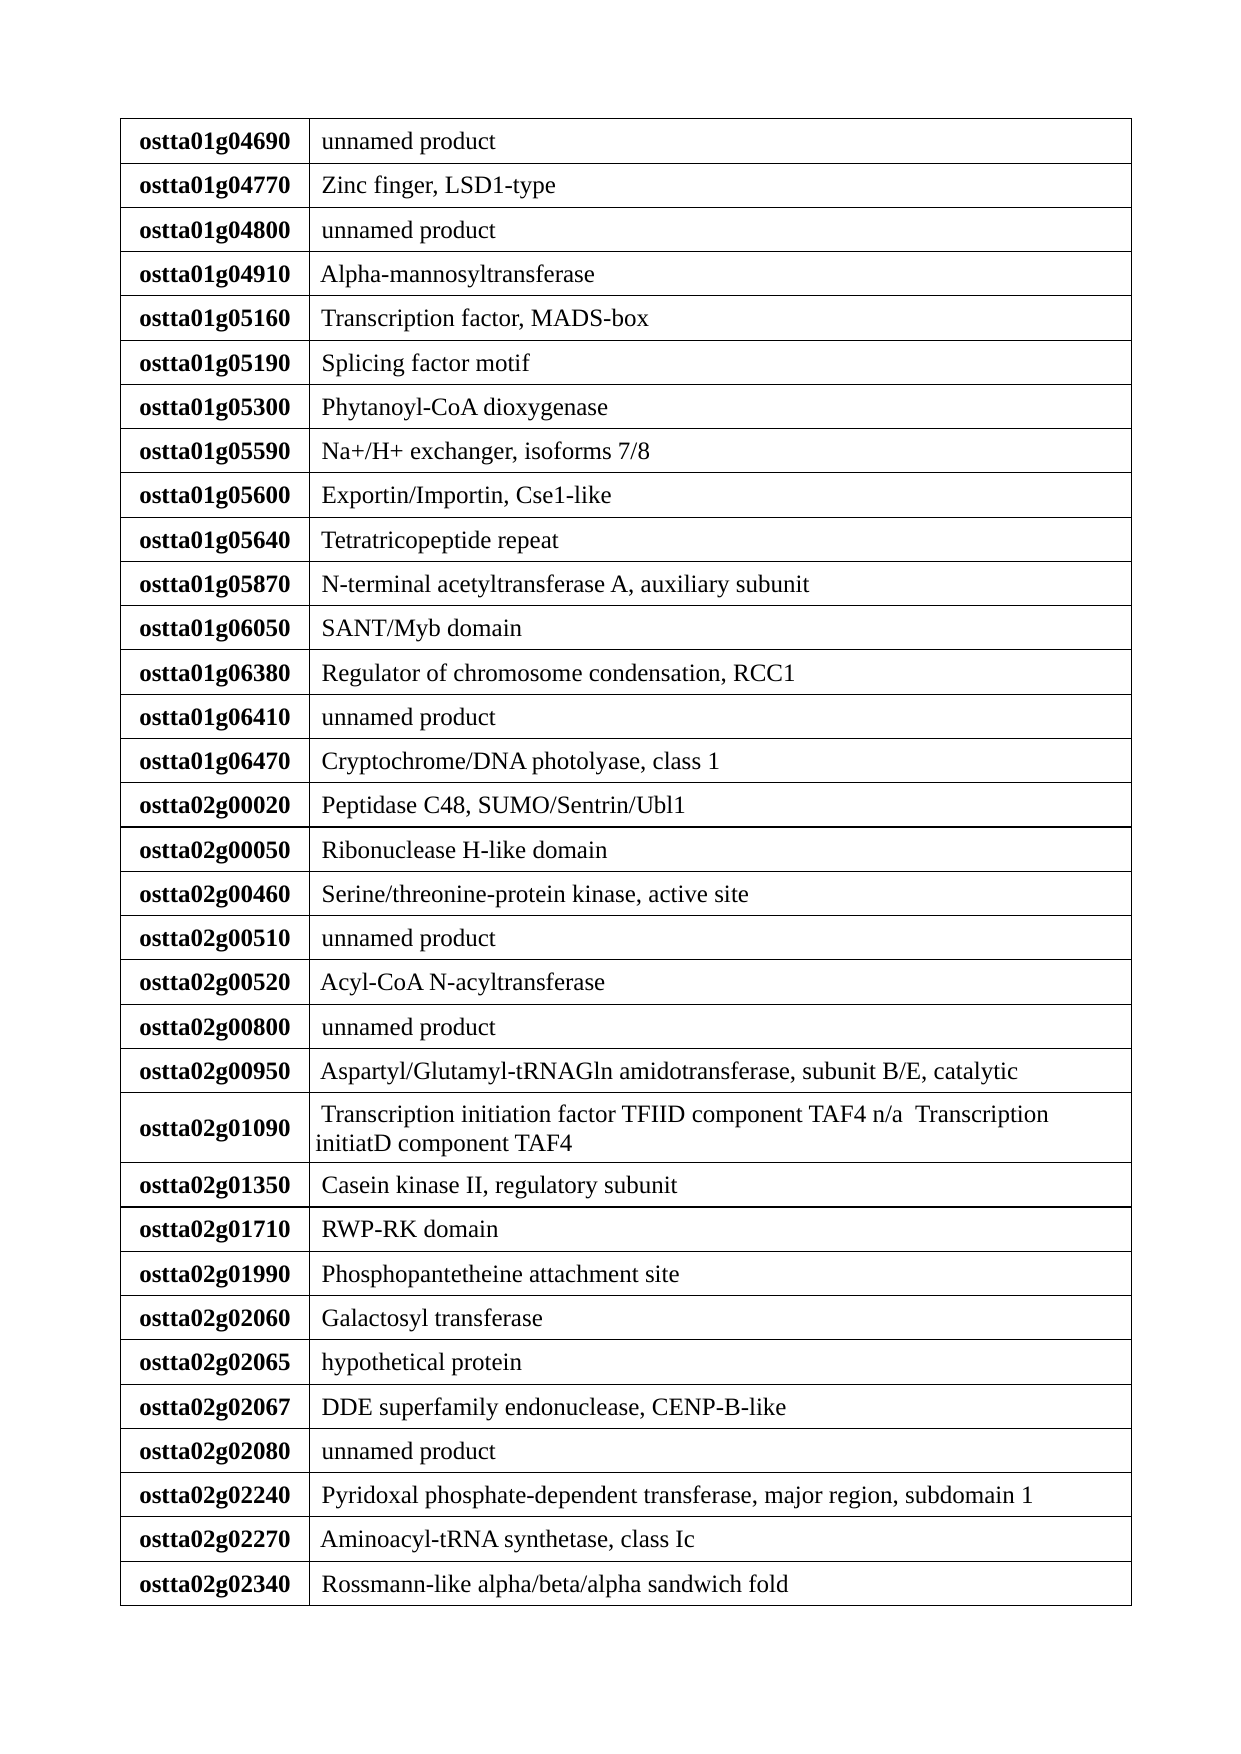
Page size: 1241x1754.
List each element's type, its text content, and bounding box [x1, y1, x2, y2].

table_cell ostta01g05600 [121, 473, 309, 517]
table_cell Zinc finger, LSD1-type [310, 164, 1131, 207]
table_cell [1132, 384, 1240, 428]
table_cell ostta01g05640 [121, 518, 309, 561]
table_cell unnamed product [310, 695, 1131, 738]
table_cell [1132, 163, 1240, 207]
table_cell [1132, 251, 1240, 295]
table_cell ostta02g02270 [121, 1517, 309, 1561]
table_cell [1132, 826, 1240, 871]
table_cell ostta02g02065 [121, 1340, 309, 1383]
table_cell Phytanoyl-CoA dioxygenase [310, 385, 1131, 428]
table_cell ostta02g00460 [121, 872, 309, 915]
table_cell ostta01g04910 [121, 252, 309, 295]
table_cell ostta02g02340 [121, 1562, 309, 1605]
table_cell ostta02g02067 [121, 1385, 309, 1428]
table_cell ostta01g06380 [121, 650, 309, 694]
table_cell ostta02g01990 [121, 1252, 309, 1295]
table_cell ostta01g06470 [121, 739, 309, 782]
table_cell [1132, 1092, 1240, 1162]
table_cell ostta01g05870 [121, 562, 309, 605]
table_cell [1132, 340, 1240, 384]
table_cell ostta02g02060 [121, 1296, 309, 1339]
table_cell [1132, 1004, 1240, 1048]
table_cell Rossmann-like alpha/beta/alpha sandwich fold [310, 1562, 1131, 1605]
table_cell Galactosyl transferase [310, 1296, 1131, 1339]
table_cell Regulator of chromosome condensation, RCC1 [310, 650, 1131, 694]
table_cell ostta01g04690 [121, 119, 309, 162]
table_cell ostta01g05590 [121, 429, 309, 472]
table_cell [1132, 1162, 1240, 1206]
table_cell [1132, 1428, 1240, 1472]
table_cell ostta02g02240 [121, 1473, 309, 1516]
table_cell hypothetical protein [310, 1340, 1131, 1383]
table_cell [1132, 295, 1240, 339]
table_cell Splicing factor motif [310, 341, 1131, 384]
table_cell [1132, 1516, 1240, 1561]
table_cell [1132, 1561, 1240, 1605]
table_cell Ribonuclease H-like domain [310, 828, 1131, 871]
table_cell Aspartyl/Glutamyl-tRNAGln amidotransferase, subunit B/E, catalytic [310, 1049, 1131, 1092]
table_cell ostta01g05190 [121, 341, 309, 384]
table_cell [1132, 517, 1240, 561]
table_cell [1132, 207, 1240, 251]
table_cell [1132, 738, 1240, 782]
table_cell [1132, 649, 1240, 694]
table_cell Na+/H+ exchanger, isoforms 7/8 [310, 429, 1131, 472]
table_cell Peptidase C48, SUMO/Sentrin/Ubl1 [310, 783, 1131, 826]
table_cell N-terminal acetyltransferase A, auxiliary subunit [310, 562, 1131, 605]
table_cell Exportin/Importin, Cse1-like [310, 473, 1131, 517]
table_cell unnamed product [310, 1429, 1131, 1472]
table_cell ostta02g00510 [121, 916, 309, 959]
table_cell Cryptochrome/DNA photolyase, class 1 [310, 739, 1131, 782]
table_cell unnamed product [310, 916, 1131, 959]
table_cell ostta01g06050 [121, 606, 309, 649]
table_cell Tetratricopeptide repeat [310, 518, 1131, 561]
table_cell [1132, 694, 1240, 738]
table_cell Casein kinase II, regulatory subunit [310, 1163, 1131, 1206]
table_cell Aminoacyl-tRNA synthetase, class Ic [310, 1517, 1131, 1561]
table_cell RWP-RK domain [310, 1208, 1131, 1251]
table_cell ostta02g00950 [121, 1049, 309, 1092]
table_cell ostta02g02080 [121, 1429, 309, 1472]
table_cell Serine/threonine-protein kinase, active site [310, 872, 1131, 915]
table_cell Transcription factor, MADS-box [310, 296, 1131, 339]
table_cell ostta02g01090 [121, 1093, 309, 1162]
table_cell Phosphopantetheine attachment site [310, 1252, 1131, 1295]
table_cell [1132, 428, 1240, 472]
table_cell [1132, 1251, 1240, 1295]
table_cell Alpha-mannosyltransferase [310, 252, 1131, 295]
table_cell [1132, 605, 1240, 649]
table_cell DDE superfamily endonuclease, CENP-B-like [310, 1385, 1131, 1428]
table_cell [1132, 1339, 1240, 1383]
table_cell [1132, 472, 1240, 517]
table_cell ostta02g01350 [121, 1163, 309, 1206]
table_cell ostta01g06410 [121, 695, 309, 738]
table_cell [1132, 118, 1240, 162]
table_cell [1132, 1295, 1240, 1339]
table_cell [1132, 1206, 1240, 1251]
table_cell unnamed product [310, 1005, 1131, 1048]
table_cell [1132, 871, 1240, 915]
table_cell ostta01g04800 [121, 208, 309, 251]
table_cell ostta02g00800 [121, 1005, 309, 1048]
table_cell [1132, 561, 1240, 605]
table_cell [1132, 782, 1240, 826]
table_cell [1132, 1048, 1240, 1092]
table_cell ostta01g05160 [121, 296, 309, 339]
table_cell ostta02g00020 [121, 783, 309, 826]
table_cell ostta02g00050 [121, 828, 309, 871]
table_cell Transcription initiation factor TFIID component TAF4 n/a Transcription initiatD component TAF4 [310, 1093, 1131, 1162]
table_cell [1132, 1472, 1240, 1516]
table_cell unnamed product [310, 208, 1131, 251]
table_cell unnamed product [310, 119, 1131, 162]
table_cell [1132, 1384, 1240, 1428]
table_cell ostta01g05300 [121, 385, 309, 428]
table_cell SANT/Myb domain [310, 606, 1131, 649]
table_cell Pyridoxal phosphate-dependent transferase, major region, subdomain 1 [310, 1473, 1131, 1516]
table_cell [1132, 915, 1240, 959]
table_cell Acyl-CoA N-acyltransferase [310, 960, 1131, 1003]
table_cell ostta02g00520 [121, 960, 309, 1003]
table_cell ostta01g04770 [121, 164, 309, 207]
table_cell ostta02g01710 [121, 1208, 309, 1251]
table_cell [1132, 959, 1240, 1003]
